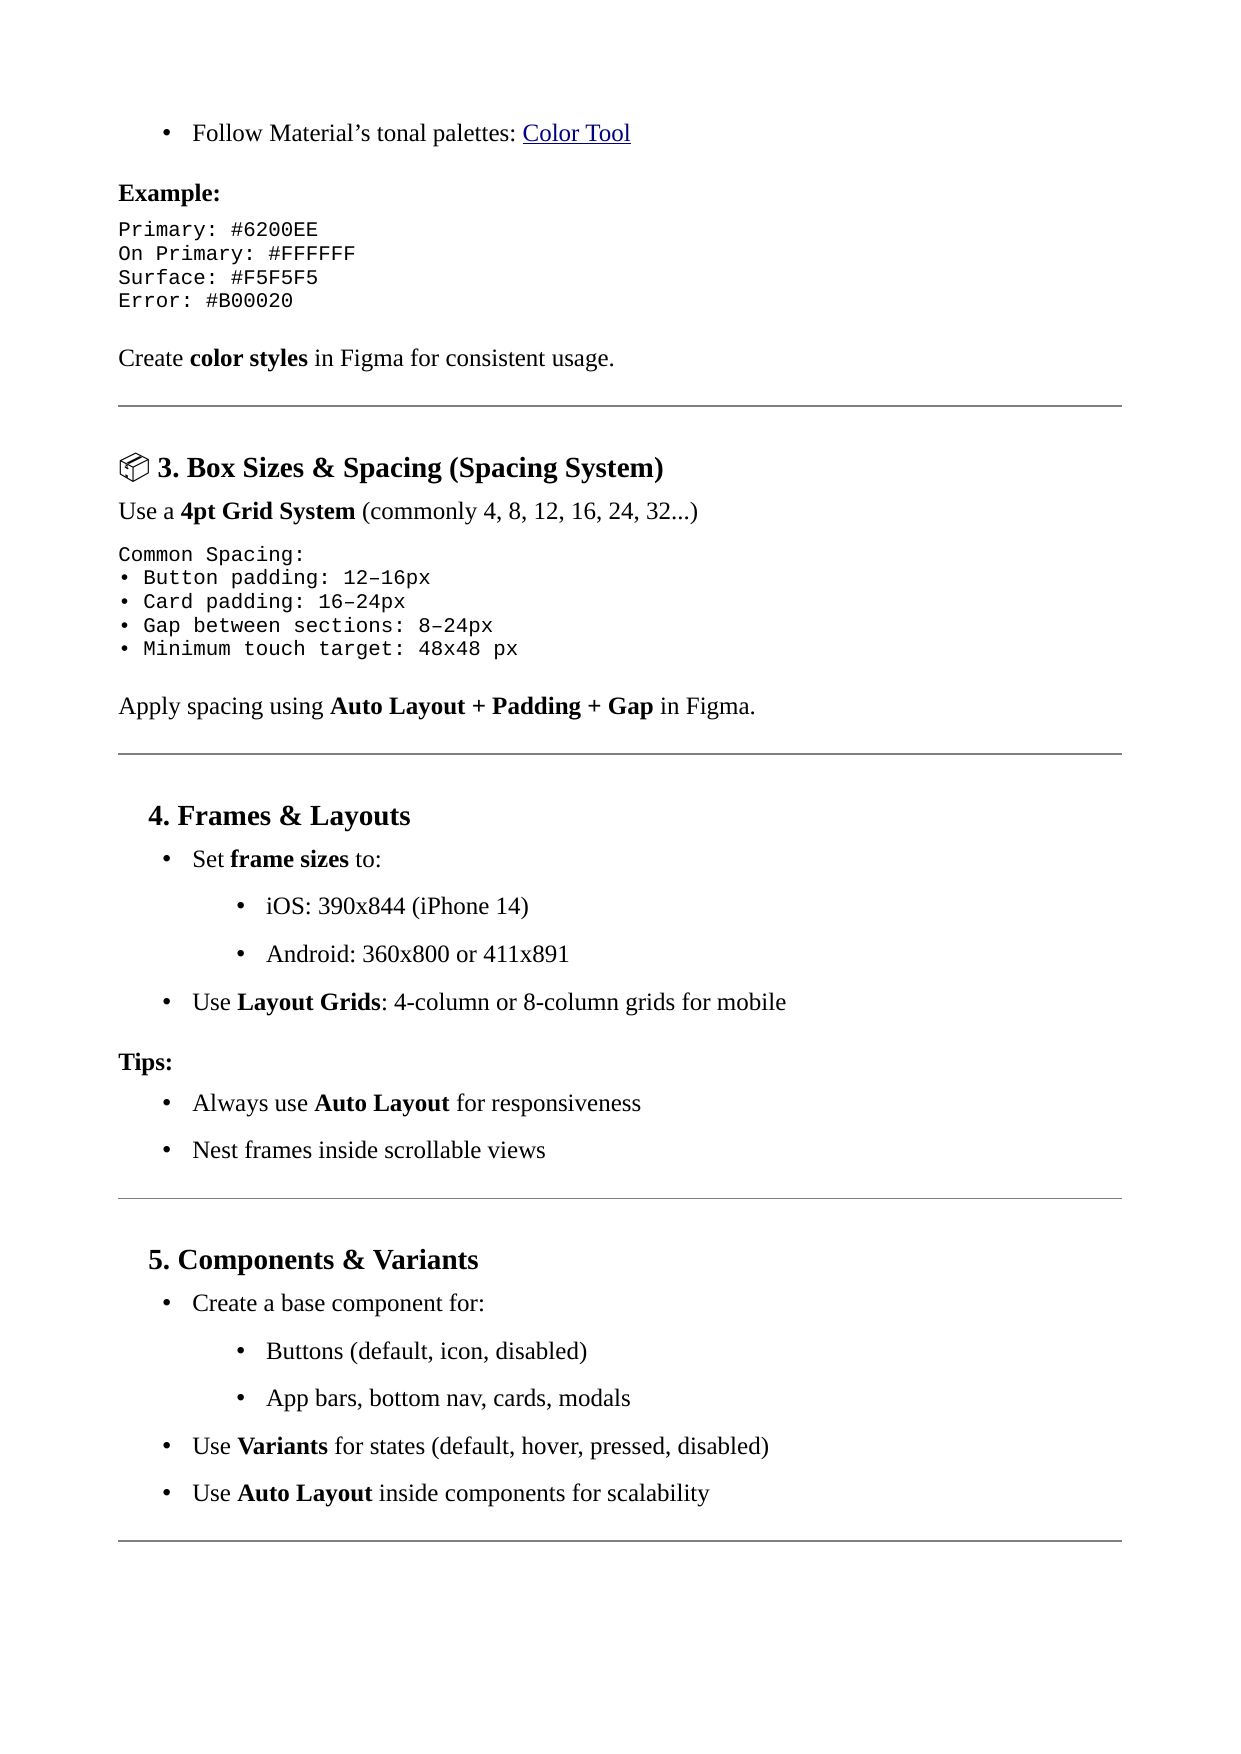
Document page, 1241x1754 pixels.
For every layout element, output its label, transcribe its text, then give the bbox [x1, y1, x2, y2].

list Follow Material’s tonal palettes: Color Tool [162, 118, 1122, 147]
text Create color styles in Figma for consistent usage. [118, 343, 1122, 372]
subtitle 📱 4. Frames & Layouts [118, 798, 1122, 831]
list iOS: 390x844 (iPhone 14) [236, 891, 1122, 920]
text • Gap between sections: 8–24px [118, 614, 1122, 638]
list Create a base component for: [162, 1288, 1122, 1317]
subtitle Example: [118, 178, 1122, 207]
text Use a 4pt Grid System (commonly 4, 8, 12, 16, 24, 32...) [118, 496, 1122, 525]
list Buttons (default, icon, disabled) [236, 1336, 1122, 1364]
subtitle 🧩 5. Components & Variants [118, 1242, 1122, 1276]
text • Card padding: 16–24px [118, 591, 1122, 614]
subtitle Tips: [118, 1047, 1122, 1076]
list Use Layout Grids: 4-column or 8-column grids for mobile [162, 987, 1122, 1015]
text Primary: #6200EE [118, 219, 1122, 243]
list Nest frames inside scrollable views [162, 1136, 1122, 1164]
text On Primary: #FFFFFF [118, 243, 1122, 267]
text • Minimum touch target: 48x48 px [118, 638, 1122, 662]
list Always use Auto Layout for responsiveness [162, 1088, 1122, 1117]
list Set frame sizes to: [162, 844, 1122, 873]
list App bars, bottom nav, cards, modals [236, 1383, 1122, 1412]
text Error: #B00020 [118, 290, 1122, 314]
list Use Auto Layout inside components for scalability [162, 1478, 1122, 1507]
text Surface: #F5F5F5 [118, 267, 1122, 290]
text Common Spacing: [118, 544, 1122, 567]
list Use Variants for states (default, hover, pressed, disabled) [162, 1431, 1122, 1460]
subtitle 📦 3. Box Sizes & Spacing (Spacing System) [118, 450, 1122, 483]
text Apply spacing using Auto Layout + Padding + Gap in Figma. [118, 691, 1122, 720]
list Android: 360x800 or 411x891 [236, 939, 1122, 968]
text • Button padding: 12–16px [118, 567, 1122, 591]
